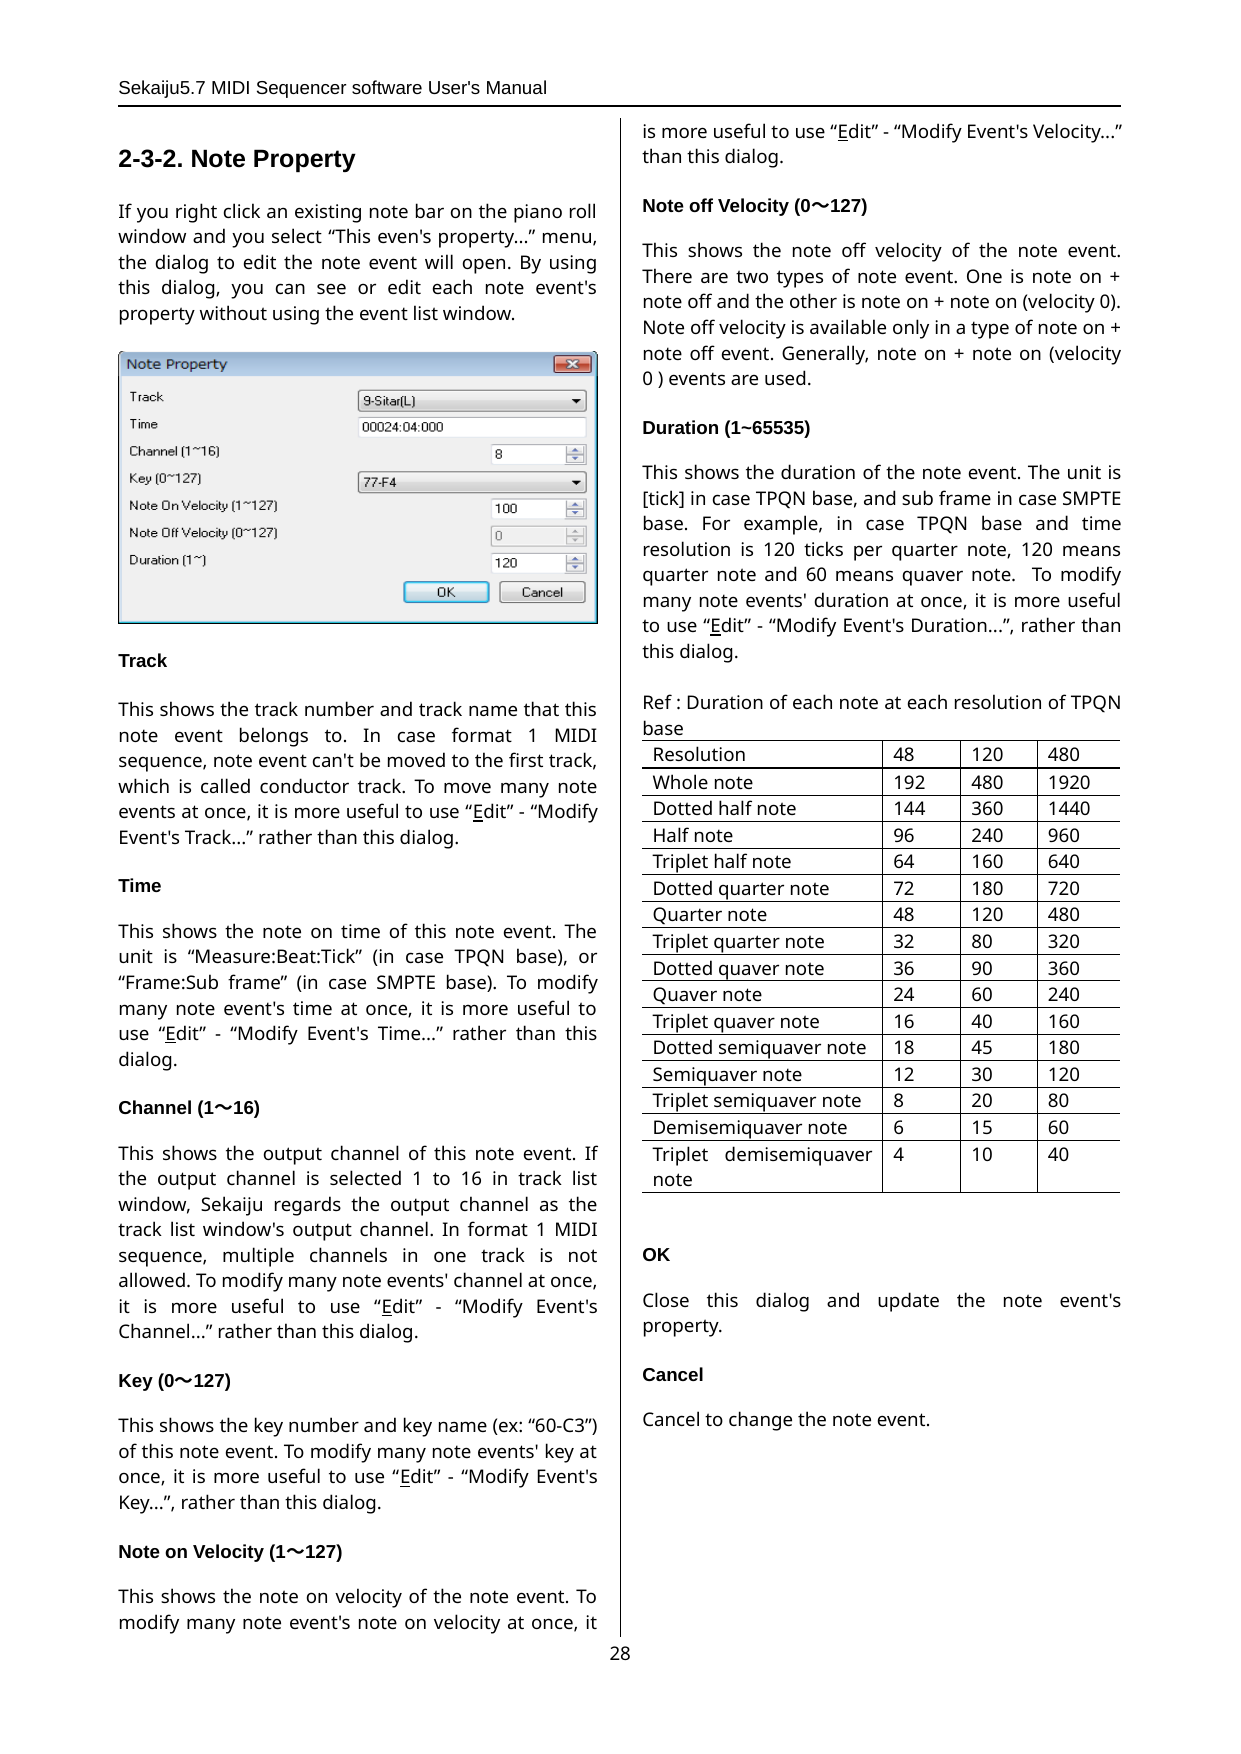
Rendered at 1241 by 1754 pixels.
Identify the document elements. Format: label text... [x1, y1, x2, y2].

table_cell 480 [961, 769, 1037, 794]
table_header 120 [961, 741, 1037, 767]
table_cell 10 [961, 1141, 1037, 1192]
table_cell Triplet half note [642, 849, 882, 874]
text Key (0～127) [118, 1370, 598, 1391]
table_cell 16 [883, 1008, 960, 1033]
text Note off Velocity (0～127) [642, 195, 1122, 216]
text Cancel [642, 1364, 1122, 1385]
table_cell 180 [961, 875, 1037, 901]
table_cell 6 [883, 1114, 960, 1140]
text OK [642, 1244, 1122, 1266]
text Duration (1~65535) [642, 416, 1122, 438]
table_cell 180 [1038, 1035, 1120, 1060]
table_cell 120 [1038, 1061, 1120, 1087]
table_cell 48 [883, 902, 960, 927]
table_cell 4 [883, 1141, 960, 1192]
table_cell 192 [883, 769, 960, 794]
table_cell Demisemiquaver note [642, 1114, 882, 1140]
table_cell 1440 [1038, 796, 1120, 821]
table_header Resolution [642, 741, 882, 767]
table_cell 60 [961, 981, 1037, 1007]
text This shows the track number and track name that this note event belongs to. In case format 1 MIDI sequence, note event can't be moved to the first track, which is called conductor track. To move many note events at once, it is more useful to use “Edit” - “Modify Event's Track...” rather than this dialog. [118, 696, 598, 849]
table_cell Triplet demisemiquaver note [642, 1141, 882, 1192]
table_cell 80 [961, 928, 1037, 954]
text Close this dialog and update the note event's property. [642, 1287, 1122, 1338]
table_cell 30 [961, 1061, 1037, 1087]
table_cell 20 [961, 1088, 1037, 1113]
table_cell 320 [1038, 928, 1120, 954]
table_cell 960 [1038, 822, 1120, 848]
table_cell 160 [961, 849, 1037, 874]
table_cell Dotted quarter note [642, 875, 882, 901]
table_cell 60 [1038, 1114, 1120, 1140]
text is more useful to use “Edit” - “Modify Event's Velocity...” than this dialog. [642, 118, 1122, 169]
table_cell Quarter note [642, 902, 882, 927]
table_cell 144 [883, 796, 960, 821]
text Time [118, 875, 598, 897]
subtitle 2-3-2. Note Property [118, 144, 598, 172]
text This shows the output channel of this note event. If the output channel is selected 1 to 16 in track list window, Sekaiju regards the output channel as the track list window's output channel. In format 1 MIDI sequence, multiple channels in one track is not allowed. To modify many note events' channel at once, it is more useful to use “Edit” - “Modify Event's Channel...” rather than this dialog. [118, 1140, 598, 1344]
table_cell 8 [883, 1088, 960, 1113]
text Ref : Duration of each note at each resolution of TPQN base [642, 689, 1122, 740]
table_header 48 [883, 741, 960, 767]
table_cell 32 [883, 928, 960, 954]
table_cell Semiquaver note [642, 1061, 882, 1087]
text This shows the note on time of this note event. The unit is “Measure:Beat:Tick” (in case TPQN base), or “Frame:Sub frame” (in case SMPTE base). To modify many note event's time at once, it is more useful to use “Edit” - “Modify Event's Time...” rather than this dialog. [118, 918, 598, 1071]
table_cell Quaver note [642, 981, 882, 1007]
table_cell 12 [883, 1061, 960, 1087]
table_cell 240 [961, 822, 1037, 848]
text Cancel to change the note event. [642, 1407, 1122, 1432]
table_header 480 [1038, 741, 1120, 767]
table_cell 360 [1038, 955, 1120, 980]
table_cell Whole note [642, 769, 882, 794]
table_cell 40 [961, 1008, 1037, 1033]
table_cell 18 [883, 1035, 960, 1060]
table_cell 64 [883, 849, 960, 874]
table_cell 160 [1038, 1008, 1120, 1033]
table_cell Dotted quaver note [642, 955, 882, 980]
table_cell 640 [1038, 849, 1120, 874]
table_cell 360 [961, 796, 1037, 821]
table_cell 720 [1038, 875, 1120, 901]
table_cell 480 [1038, 902, 1120, 927]
table_cell 90 [961, 955, 1037, 980]
table_cell 120 [961, 902, 1037, 927]
table_cell Dotted semiquaver note [642, 1035, 882, 1060]
text This shows the note on velocity of the note event. To modify many note event's note on velocity at once, it [118, 1583, 598, 1634]
table_cell Triplet semiquaver note [642, 1088, 882, 1113]
table_cell 40 [1038, 1141, 1120, 1192]
table_cell 1920 [1038, 769, 1120, 794]
table_cell Dotted half note [642, 796, 882, 821]
text Note on Velocity (1～127) [118, 1540, 598, 1562]
text This shows the duration of the note event. The unit is [tick] in case TPQN base, and sub frame in case SMPTE base. For example, in case TPQN base and time resolution is 120 ticks per quarter note, 120 means quarter note and 60 means quaver note. To modify many note events' duration at once, it is more useful to use “Edit” - “Modify Event's Duration...”, rather than this dialog. [642, 459, 1122, 664]
text Channel (1～16) [118, 1097, 598, 1118]
table_cell 96 [883, 822, 960, 848]
table_cell 24 [883, 981, 960, 1007]
text This shows the key number and key name (ex: “60-C3”) of this note event. To modify many note events' key at once, it is more useful to use “Edit” - “Modify Event's Key...”, rather than this dialog. [118, 1413, 598, 1515]
table_cell Triplet quaver note [642, 1008, 882, 1033]
table_cell 240 [1038, 981, 1120, 1007]
picture [118, 351, 598, 624]
table_cell 15 [961, 1114, 1037, 1140]
table_cell 36 [883, 955, 960, 980]
table_cell Triplet quarter note [642, 928, 882, 954]
text This shows the note off velocity of the note event. There are two types of note event. One is note on + note off and the other is note on + note on (velocity 0). Note off velocity is available only in a type of note on + note off event. Generally, note on + note on (velocity 0 ) events are used. [642, 238, 1122, 391]
text Track [118, 649, 598, 671]
table_cell 80 [1038, 1088, 1120, 1113]
table_cell 72 [883, 875, 960, 901]
table_cell Half note [642, 822, 882, 848]
table_cell 45 [961, 1035, 1037, 1060]
text If you right click an existing note bar on the piano roll window and you select “This even's property...” menu, the dialog to edit the note event will open. By using this dialog, you can see or edit each note event's property without using the event list window. [118, 198, 598, 326]
